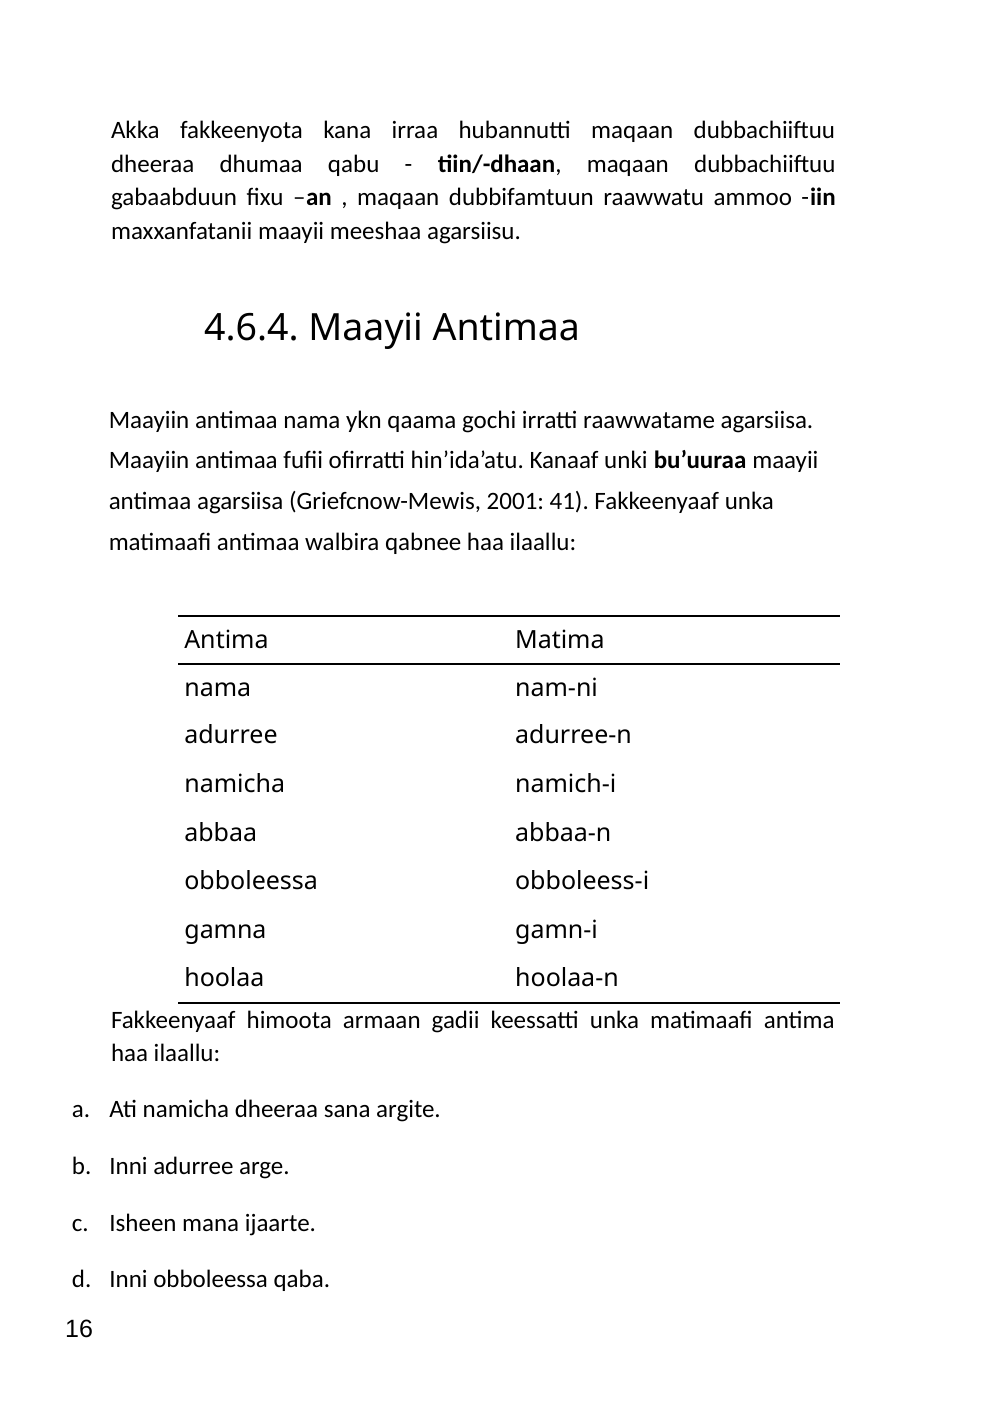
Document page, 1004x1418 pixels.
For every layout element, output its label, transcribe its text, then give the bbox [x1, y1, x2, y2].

table_cell nama [178, 665, 515, 711]
list Ati namicha dheeraa sana argite. [72, 1093, 836, 1124]
table_cell hoolaa-n [515, 954, 839, 1002]
list Isheen mana ijaarte. [72, 1207, 836, 1237]
table_cell nam-ni [515, 665, 839, 711]
subtitle 4.6.4. Maayii Antimaa [204, 300, 842, 351]
table_cell obboleess-i [515, 857, 839, 905]
list Inni adurree arge. [72, 1150, 836, 1181]
text Fakkeenyaaf himoota armaan gadii keessatti unka matimaafi antima haa ilaallu: [111, 1004, 836, 1068]
table_cell gamna [178, 905, 515, 954]
table_header Matima [515, 617, 839, 662]
table_cell adurree [178, 711, 515, 759]
text Maayiin antimaa nama ykn qaama gochi irratti raawwatame agarsiisa. Maayiin antimaa fufii ofirratti hin’ida’atu. Kanaaf unki bu’uuraa maayii antimaa agarsiisa (Griefcnow-Mewis, 2001: 41). Fakkeenyaaf unka matimaafi antimaa walbira qabnee haa ilaallu: [108, 404, 836, 556]
table_cell abbaa [178, 808, 515, 857]
table_cell gamn-i [515, 905, 839, 954]
list Inni obboleessa qaba. [72, 1263, 836, 1294]
text Akka fakkeenyota kana irraa hubannutti maqaan dubbachiiftuu dheeraa dhumaa qabu - tiin/-dhaan, maqaan dubbachiiftuu gabaabduun fixu –an , maqaan dubbifamtuun raawwatu ammoo -iin maxxanfatanii maayii meeshaa agarsiisu. [111, 114, 836, 245]
table_cell abbaa-n [515, 808, 839, 857]
table_cell namich-i [515, 759, 839, 808]
table_header Antima [178, 617, 515, 662]
table_cell adurree-n [515, 711, 839, 759]
table_cell hoolaa [178, 954, 515, 1002]
table_cell obboleessa [178, 857, 515, 905]
table_cell namicha [178, 759, 515, 808]
